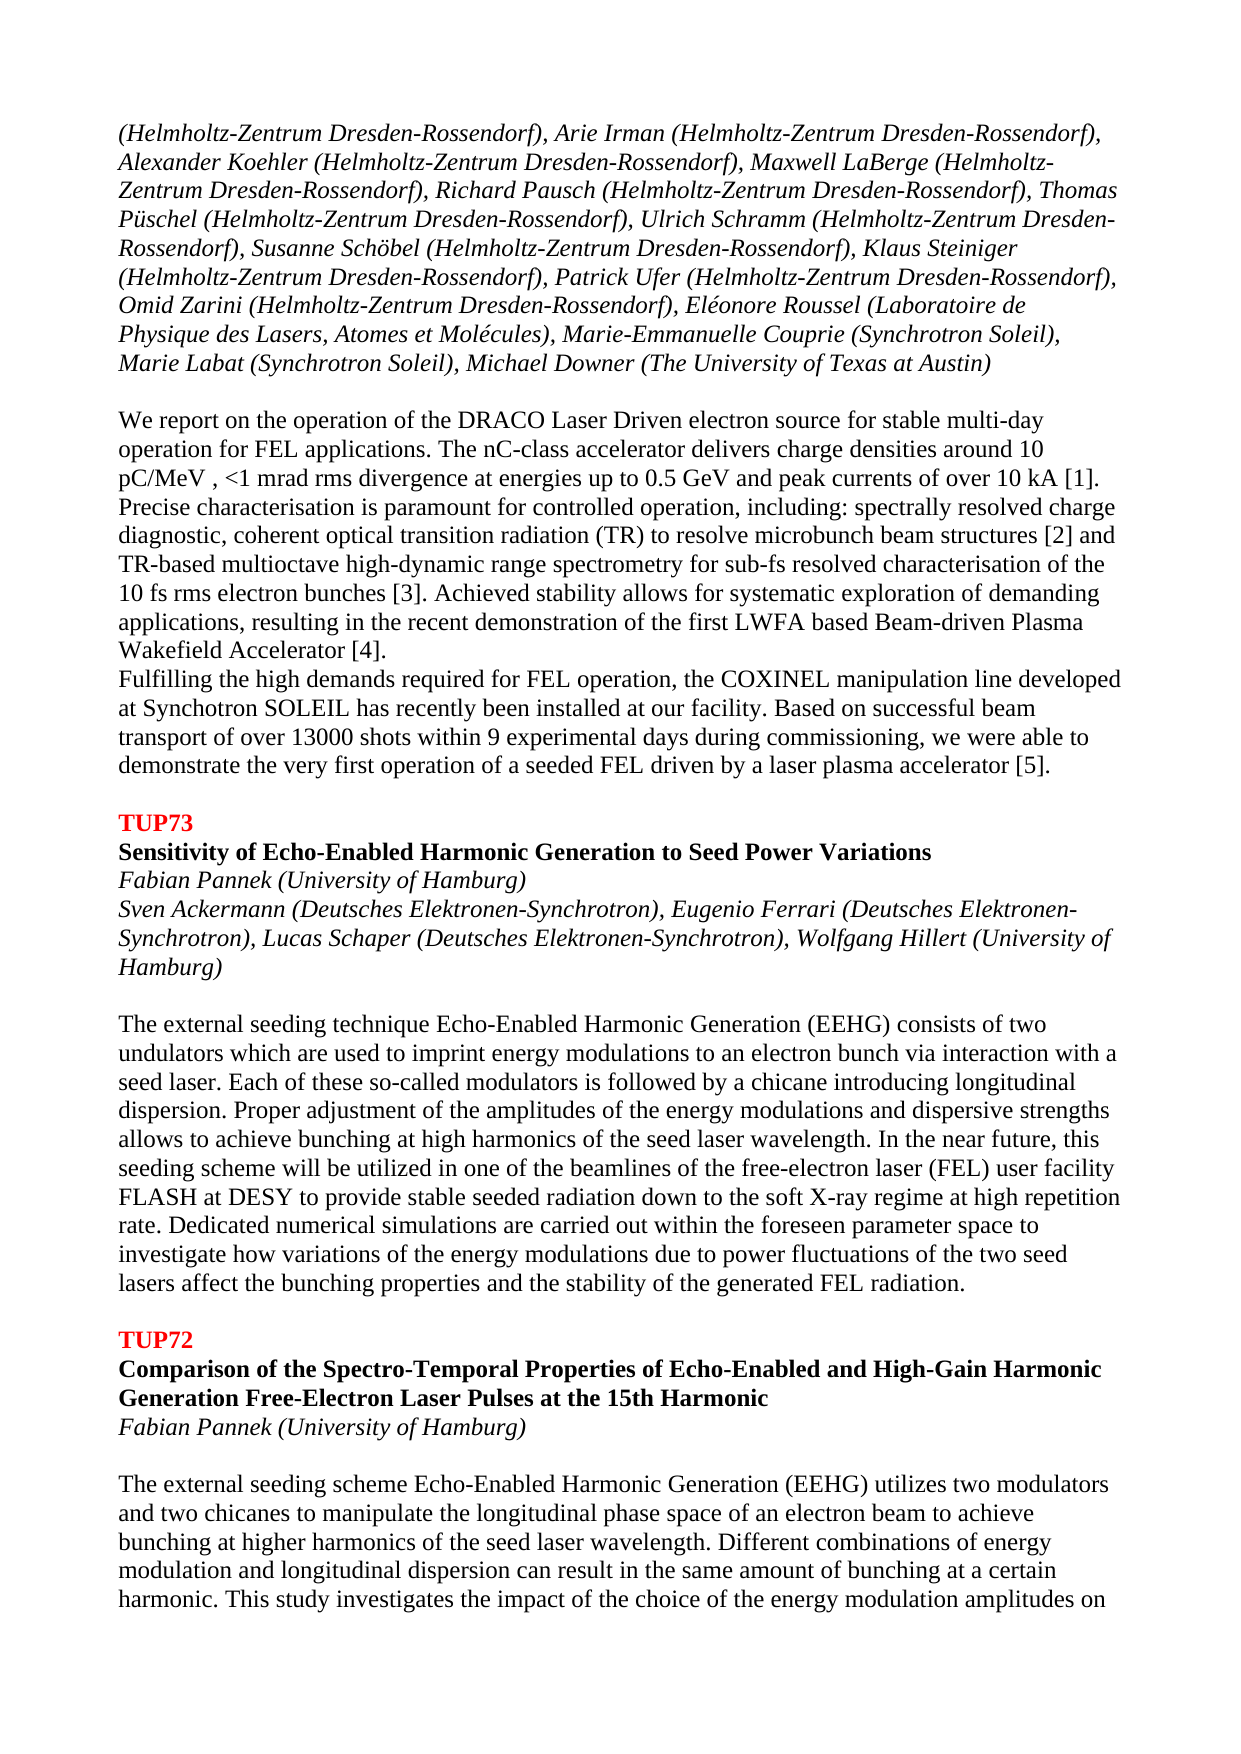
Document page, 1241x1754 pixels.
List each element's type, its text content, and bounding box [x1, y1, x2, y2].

subtitle Fabian Pannek (University of Hamburg) [118, 866, 1122, 894]
text The external seeding scheme Echo-Enabled Harmonic Generation (EEHG) utilizes two modulators and two chicanes to manipulate the longitudinal phase space of an electron beam to achieve bunching at higher harmonics of the seed laser wavelength. Different combinations of energy modulation and longitudinal dispersion can result in the same amount of bunching at a certain harmonic. This study investigates the impact of the choice of the energy modulation amplitudes on [118, 1469, 1122, 1613]
subtitle (Helmholtz-Zentrum Dresden-Rossendorf), Arie Irman (Helmholtz-Zentrum Dresden-Rossendorf), Alexander Koehler (Helmholtz-Zentrum Dresden-Rossendorf), Maxwell LaBerge (Helmholtz-Zentrum Dresden-Rossendorf), Richard Pausch (Helmholtz-Zentrum Dresden-Rossendorf), Thomas Püschel (Helmholtz-Zentrum Dresden-Rossendorf), Ulrich Schramm (Helmholtz-Zentrum Dresden-Rossendorf), Susanne Schöbel (Helmholtz-Zentrum Dresden-Rossendorf), Klaus Steiniger (Helmholtz-Zentrum Dresden-Rossendorf), Patrick Ufer (Helmholtz-Zentrum Dresden-Rossendorf), Omid Zarini (Helmholtz-Zentrum Dresden-Rossendorf), Eléonore Roussel (Laboratoire de Physique des Lasers, Atomes et Molécules), Marie-Emmanuelle Couprie (Synchrotron Soleil), Marie Labat (Synchrotron Soleil), Michael Downer (The University of Texas at Austin) [118, 118, 1122, 377]
subtitle Sven Ackermann (Deutsches Elektronen-Synchrotron), Eugenio Ferrari (Deutsches Elektronen-Synchrotron), Lucas Schaper (Deutsches Elektronen-Synchrotron), Wolfgang Hillert (University of Hamburg) [118, 894, 1122, 981]
subtitle Fabian Pannek (University of Hamburg) [118, 1412, 1122, 1441]
subtitle Sensitivity of Echo-Enabled Harmonic Generation to Seed Power Variations [118, 837, 1122, 866]
text We report on the operation of the DRACO Laser Driven electron source for stable multi-day operation for FEL applications. The nC-class accelerator delivers charge densities around 10 pC/MeV , <1 mrad rms divergence at energies up to 0.5 GeV and peak currents of over 10 kA [1]. [118, 406, 1122, 492]
text Precise characterisation is paramount for controlled operation, including: spectrally resolved charge diagnostic, coherent optical transition radiation (TR) to resolve microbunch beam structures [2] and TR-based multioctave high-dynamic range spectrometry for sub-fs resolved characterisation of the 10 fs rms electron bunches [3]. Achieved stability allows for systematic exploration of demanding applications, resulting in the recent demonstration of the first LWFA based Beam-driven Plasma Wakefield Accelerator [4]. [118, 492, 1122, 664]
text Fulfilling the high demands required for FEL operation, the COXINEL manipulation line developed at Synchotron SOLEIL has recently been installed at our facility. Based on successful beam transport of over 13000 shots within 9 experimental days during commissioning, we were able to demonstrate the very first operation of a seeded FEL driven by a laser plasma accelerator [5]. [118, 664, 1122, 779]
text The external seeding technique Echo-Enabled Harmonic Generation (EEHG) consists of two undulators which are used to imprint energy modulations to an electron bunch via interaction with a seed laser. Each of these so-called modulators is followed by a chicane introducing longitudinal dispersion. Proper adjustment of the amplitudes of the energy modulations and dispersive strengths allows to achieve bunching at high harmonics of the seed laser wavelength. In the near future, this seeding scheme will be utilized in one of the beamlines of the free-electron laser (FEL) user facility FLASH at DESY to provide stable seeded radiation down to the soft X-ray regime at high repetition rate. Dedicated numerical simulations are carried out within the foreseen parameter space to investigate how variations of the energy modulations due to power fluctuations of the two seed lasers affect the bunching properties and the stability of the generated FEL radiation. [118, 1009, 1122, 1297]
subtitle TUP72 [118, 1326, 1122, 1354]
subtitle Comparison of the Spectro-Temporal Properties of Echo-Enabled and High-Gain Harmonic Generation Free-Electron Laser Pulses at the 15th Harmonic [118, 1354, 1122, 1412]
subtitle TUP73 [118, 808, 1122, 837]
